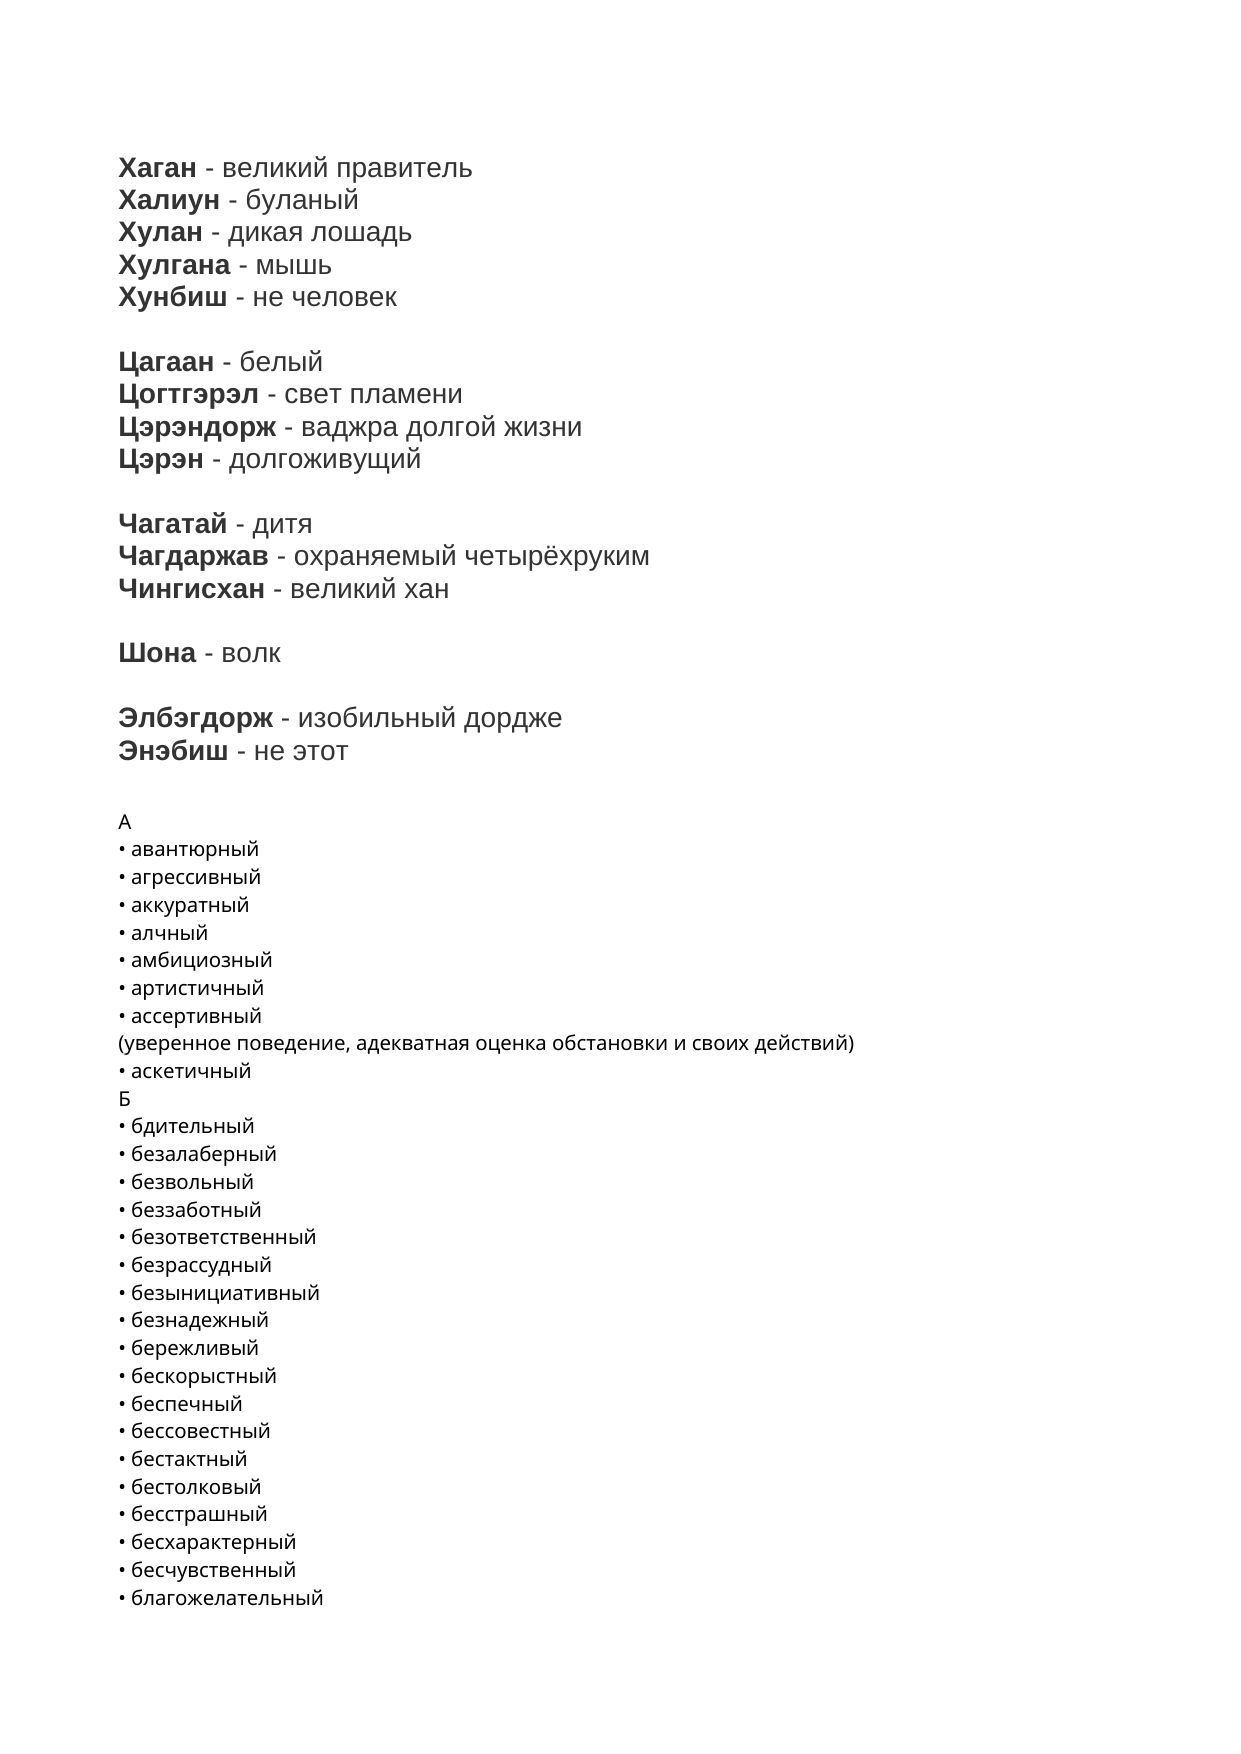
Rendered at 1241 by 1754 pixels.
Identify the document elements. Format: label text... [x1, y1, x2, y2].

text А • авантюрный • агрессивный • аккуратный • алчный • амбициозный • артистичный • ассертивный (уверенное поведение, адекватная оценка обстановки и своих действий) • аскетичный Б • бдительный • безалаберный • безвольный • беззаботный • безответственный • безрассудный • безынициативный • безнадежный • бережливый • бескорыстный • беспечный • бессовестный • бестактный • бестолковый • бесстрашный • бесхарактерный • бесчувственный • благожелательный [118, 807, 1122, 1611]
text Хаган - великий правитель Халиун - буланый Хулан - дикая лошадь Хулгана - мышь Хунбиш - не человек Цагаан - белый Цогтгэрэл - свет пламени Цэрэндорж - ваджра долгой жизни Цэрэн - долгоживущий Чагатай - дитя Чагдаржав - охраняемый четырёхруким Чингисхан - великий хан Шона - волк Элбэгдорж - изобильный дордже Энэбиш - не этот [118, 118, 1122, 766]
